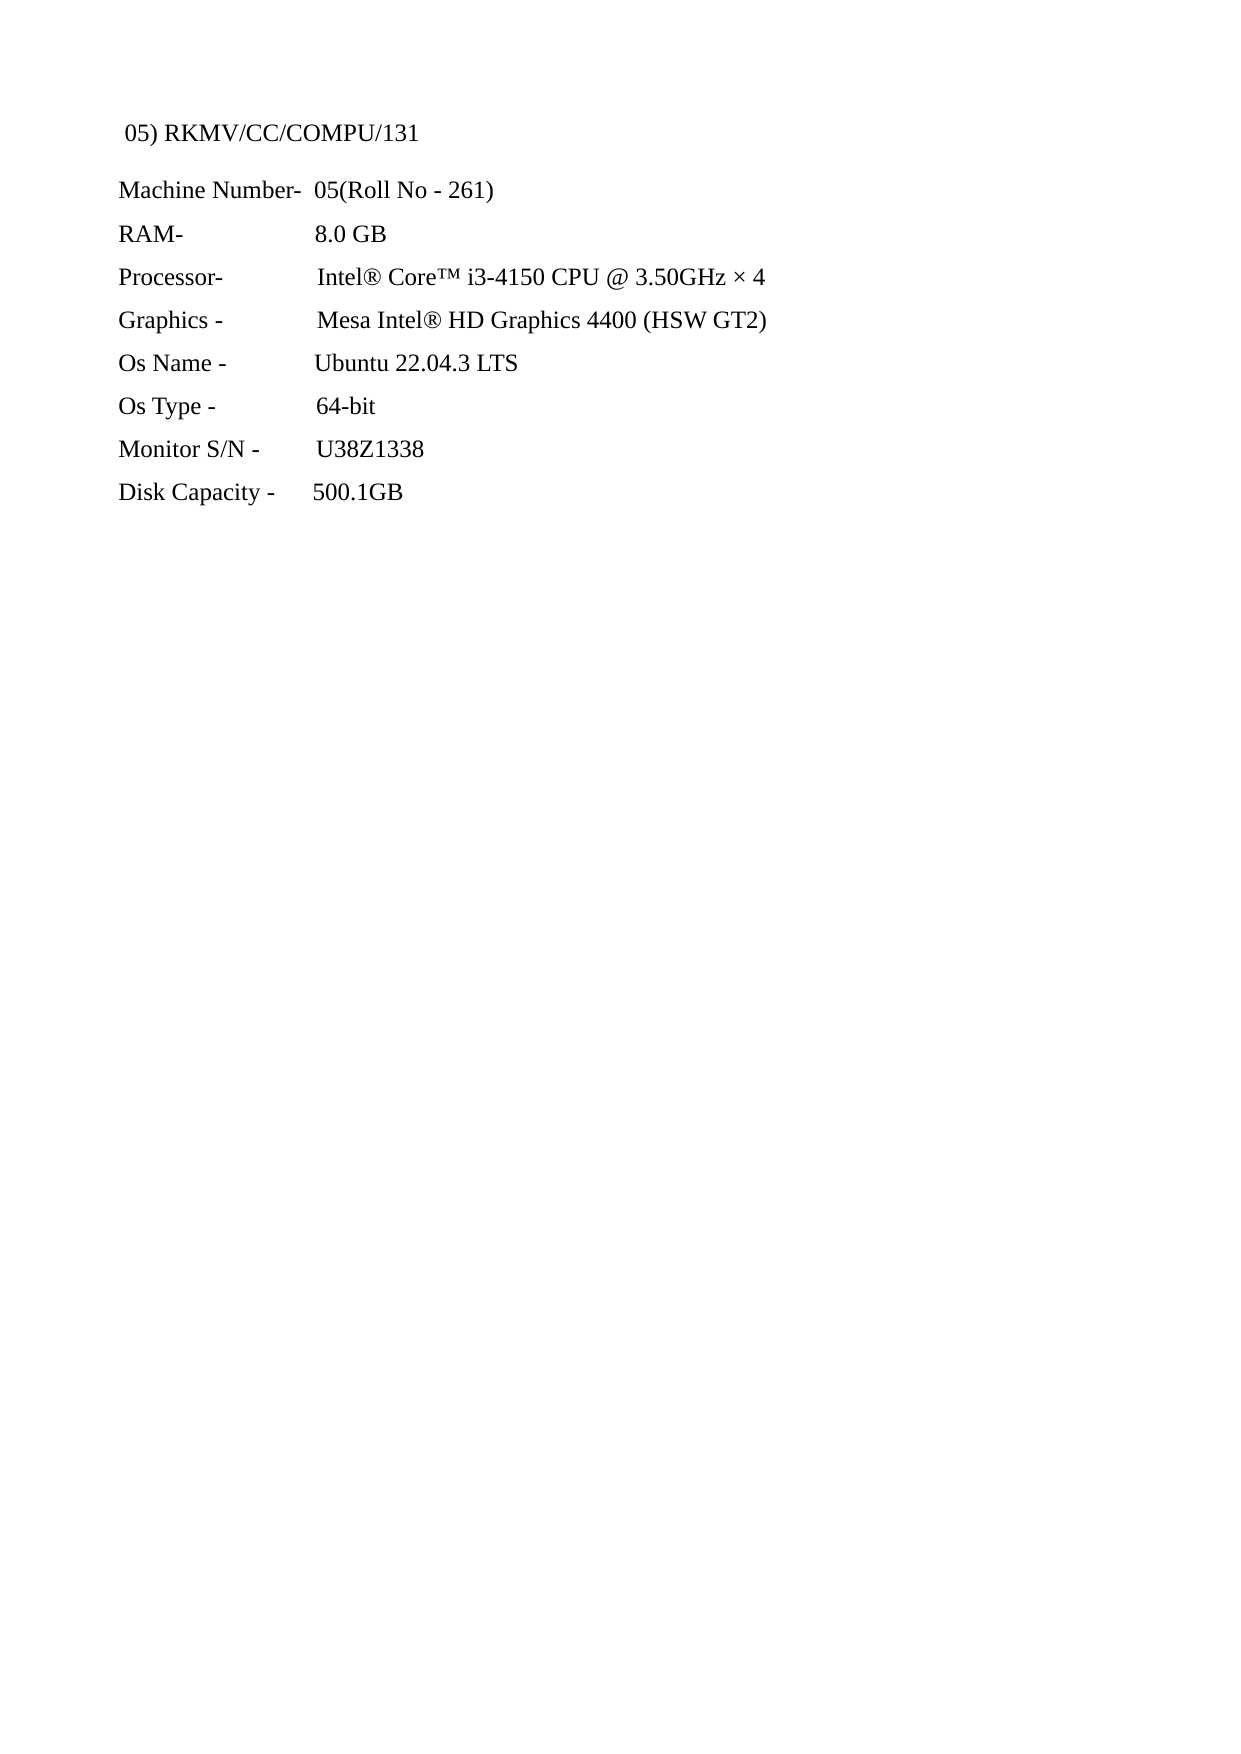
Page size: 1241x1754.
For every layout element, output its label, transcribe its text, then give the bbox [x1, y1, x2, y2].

text Disk Capacity - 500.1GB [118, 477, 1122, 506]
text Os Name - Ubuntu 22.04.3 LTS [118, 348, 1122, 377]
text Processor- Intel® Core™ i3-4150 CPU @ 3.50GHz × 4 [118, 262, 1122, 291]
text Os Type - 64-bit [118, 391, 1122, 420]
text 05) RKMV/CC/COMPU/131 [118, 118, 1122, 147]
text Machine Number- 05(Roll No - 261) [118, 176, 1122, 204]
text Monitor S/N - U38Z1338 [118, 434, 1122, 463]
text Graphics - Mesa Intel® HD Graphics 4400 (HSW GT2) [118, 305, 1122, 334]
text RAM- 8.0 GB [118, 219, 1122, 247]
